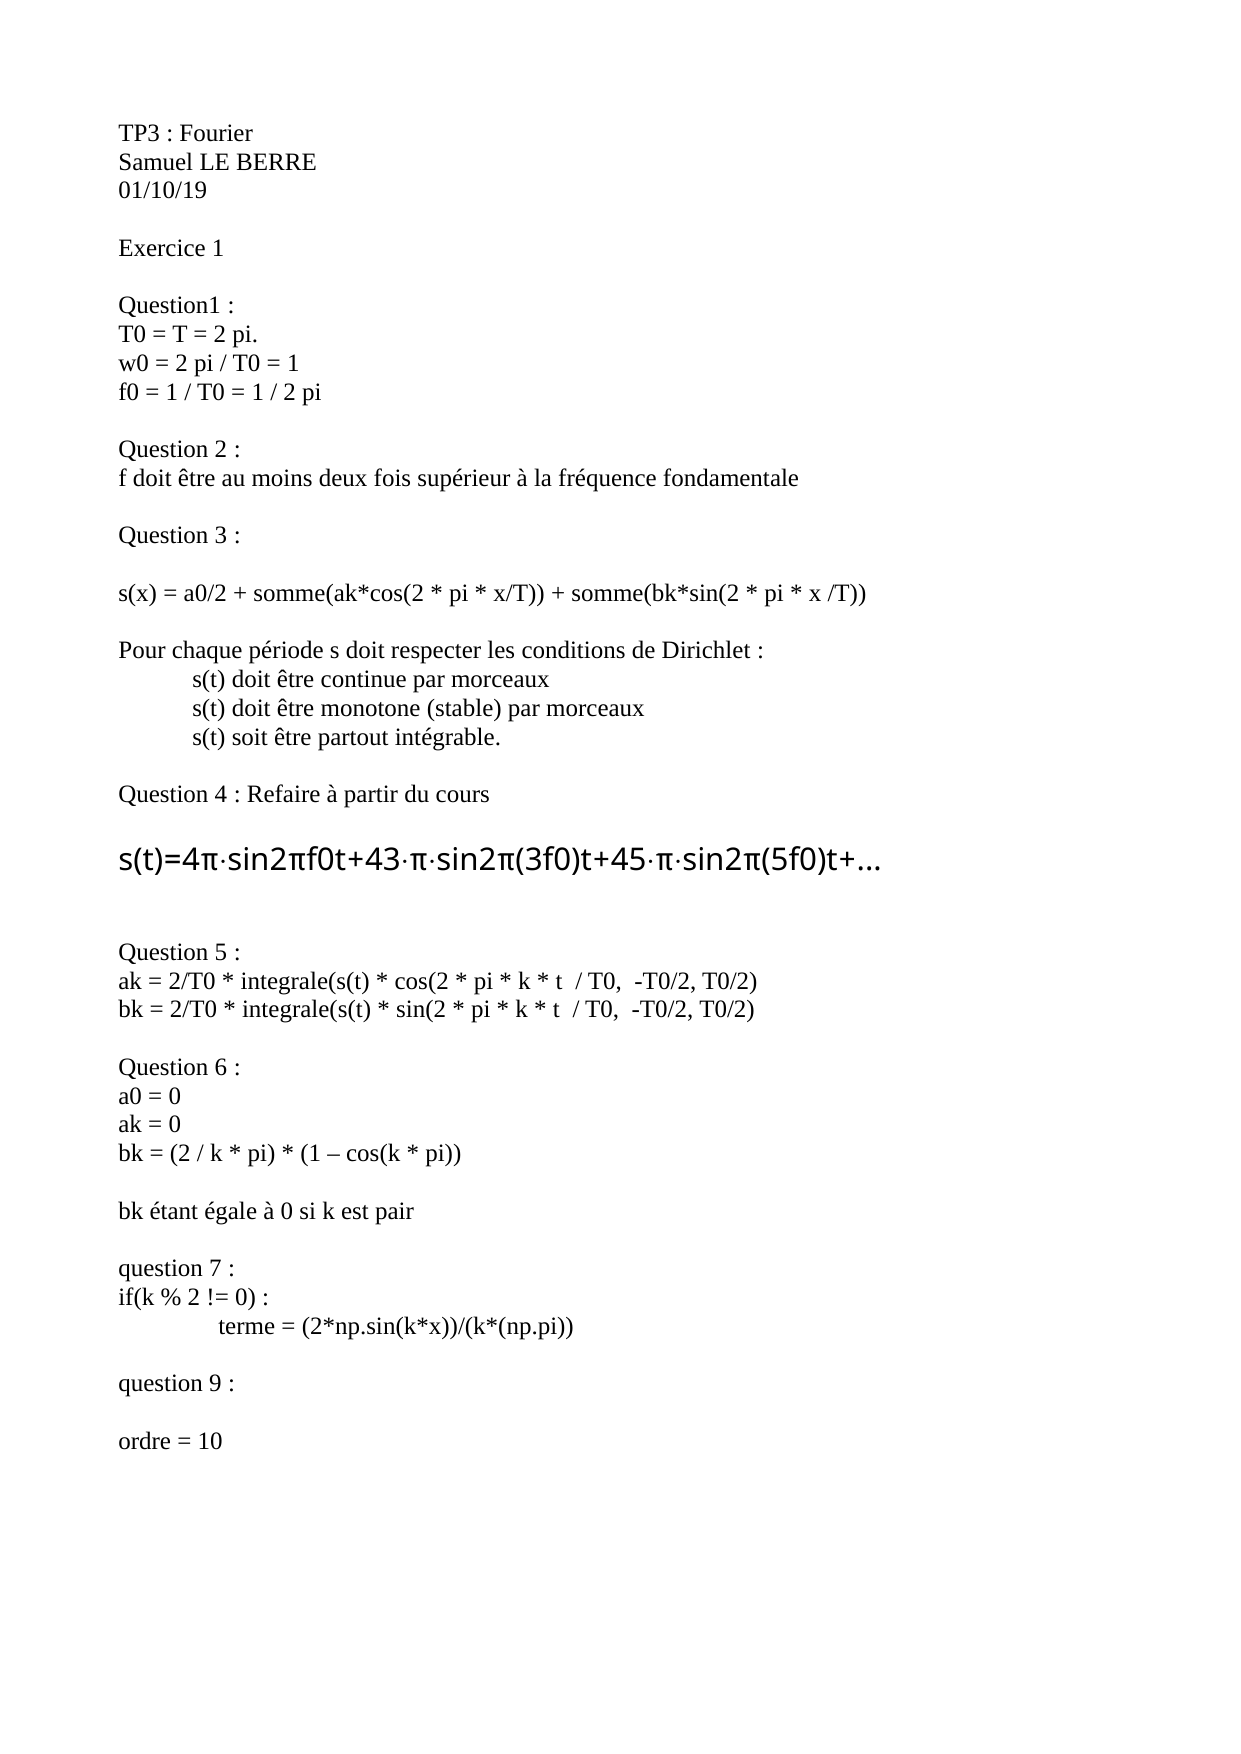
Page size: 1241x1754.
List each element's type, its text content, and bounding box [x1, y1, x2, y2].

text T0 = T = 2 pi. [118, 319, 1122, 348]
text Pour chaque période s doit respecter les conditions de Dirichlet : [118, 636, 1122, 664]
text ak = 0 [118, 1109, 1122, 1138]
text f0 = 1 / T0 = 1 / 2 pi [118, 377, 1122, 406]
text Samuel LE BERRE [118, 147, 1122, 176]
text w0 = 2 pi / T0 = 1 [118, 348, 1122, 377]
text question 7 : [118, 1253, 1122, 1282]
text bk = 2/T0 * integrale(s(t) * sin(2 * pi * k * t / T0, -T0/2, T0/2) [118, 994, 1122, 1023]
text s(x) = a0/2 + somme(ak*cos(2 * pi * x/T)) + somme(bk*sin(2 * pi * x /T)) [118, 578, 1122, 607]
text Question 5 : [118, 937, 1122, 966]
text a0 = 0 [118, 1081, 1122, 1109]
text ordre = 10 [118, 1426, 1122, 1454]
text Question 6 : [118, 1052, 1122, 1081]
text Question 3 : [118, 521, 1122, 549]
text f doit être au moins deux fois supérieur à la fréquence fondamentale [118, 463, 1122, 492]
text ak = 2/T0 * integrale(s(t) * cos(2 * pi * k * t / T0, -T0/2, T0/2) [118, 966, 1122, 994]
text s(t) doit être monotone (stable) par morceaux [118, 693, 1122, 722]
text bk = (2 / k * pi) * (1 – cos(k * pi)) [118, 1138, 1122, 1167]
text Question 4 : Refaire à partir du cours [118, 779, 1122, 808]
text 01/10/19 [118, 176, 1122, 204]
text terme = (2*np.sin(k*x))/(k*(np.pi)) [118, 1311, 1122, 1339]
text if(k % 2 != 0) : [118, 1282, 1122, 1311]
text Question1 : [118, 291, 1122, 319]
text TP3 : Fourier [118, 118, 1122, 147]
text s(t)=4π⋅sin2πf0t+43⋅π⋅sin2π(3f0)t+45⋅π⋅sin2π(5f0)t+... [118, 837, 1122, 879]
text s(t) doit être continue par morceaux [118, 664, 1122, 693]
text Exercice 1 [118, 233, 1122, 262]
text s(t) soit être partout intégrable. [118, 722, 1122, 751]
text question 9 : [118, 1368, 1122, 1397]
text Question 2 : [118, 434, 1122, 463]
text bk étant égale à 0 si k est pair [118, 1196, 1122, 1224]
